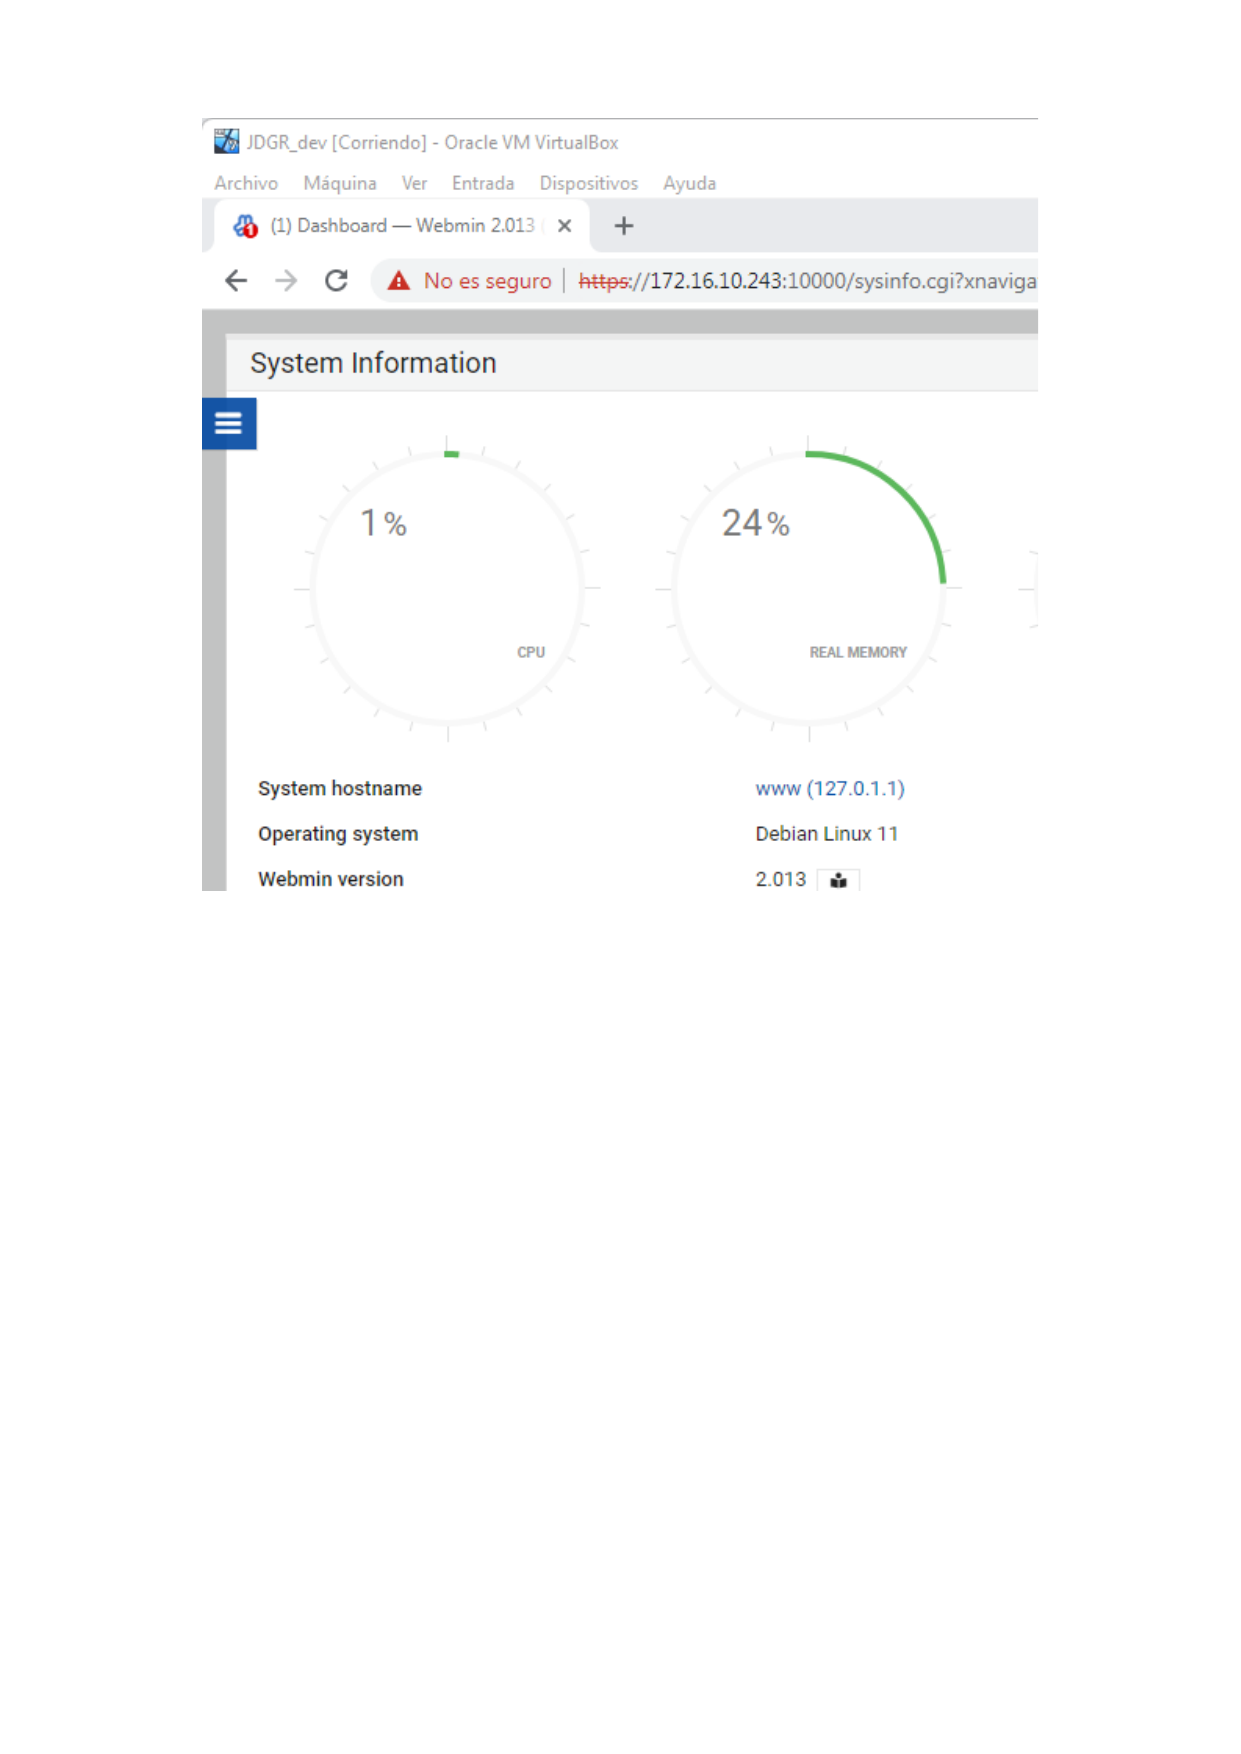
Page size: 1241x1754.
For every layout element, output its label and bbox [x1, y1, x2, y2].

picture [202, 118, 1039, 891]
